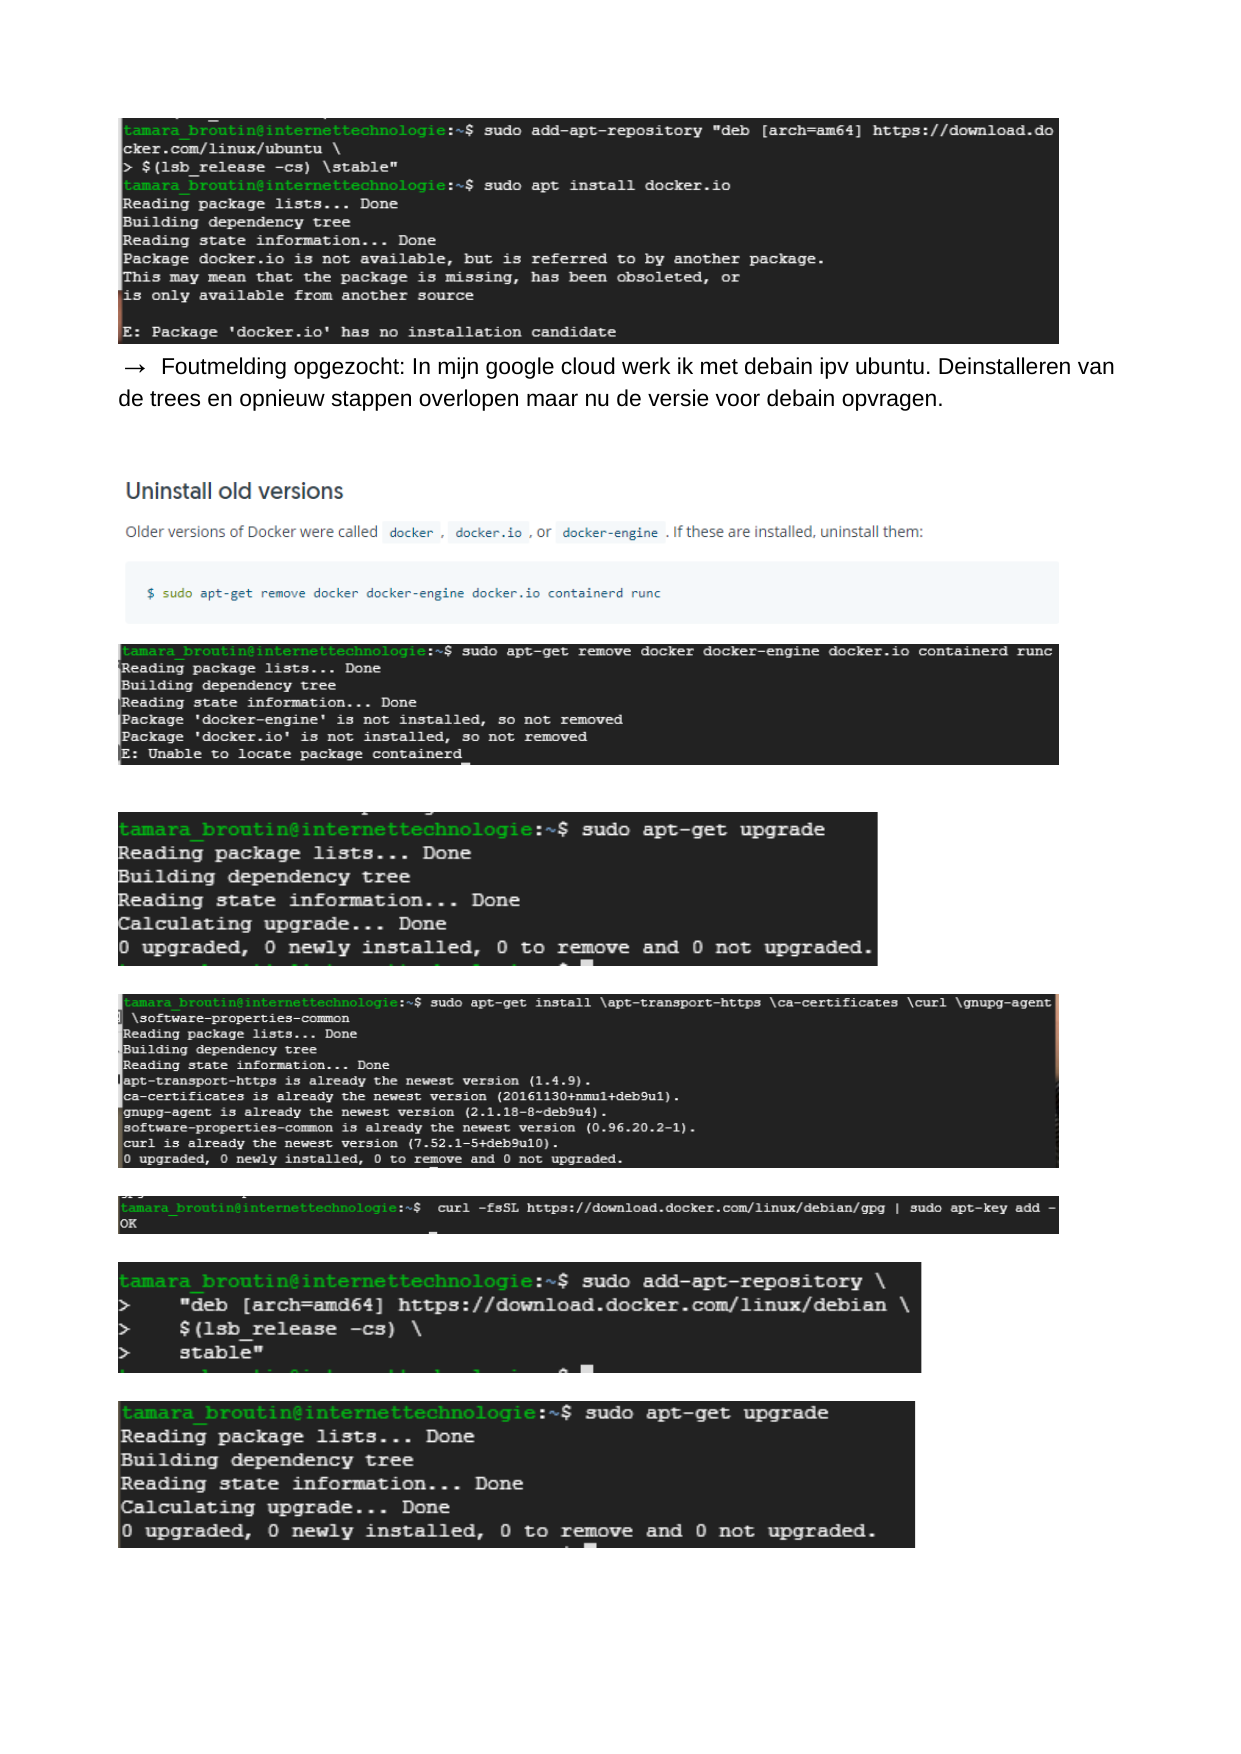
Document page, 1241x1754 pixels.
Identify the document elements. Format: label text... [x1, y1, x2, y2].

picture [118, 994, 1059, 1168]
picture [118, 463, 1059, 626]
picture [118, 644, 1059, 765]
picture [118, 1262, 922, 1373]
picture [118, 1196, 1059, 1234]
picture [118, 812, 878, 966]
picture [118, 118, 1059, 344]
text → Foutmelding opgezocht: In mijn google cloud werk ik met debain ipv ubuntu. Deinstalleren van de trees en opnieuw stappen overlopen maar nu de versie voor debain opvragen. [118, 343, 1122, 412]
picture [118, 1401, 915, 1548]
